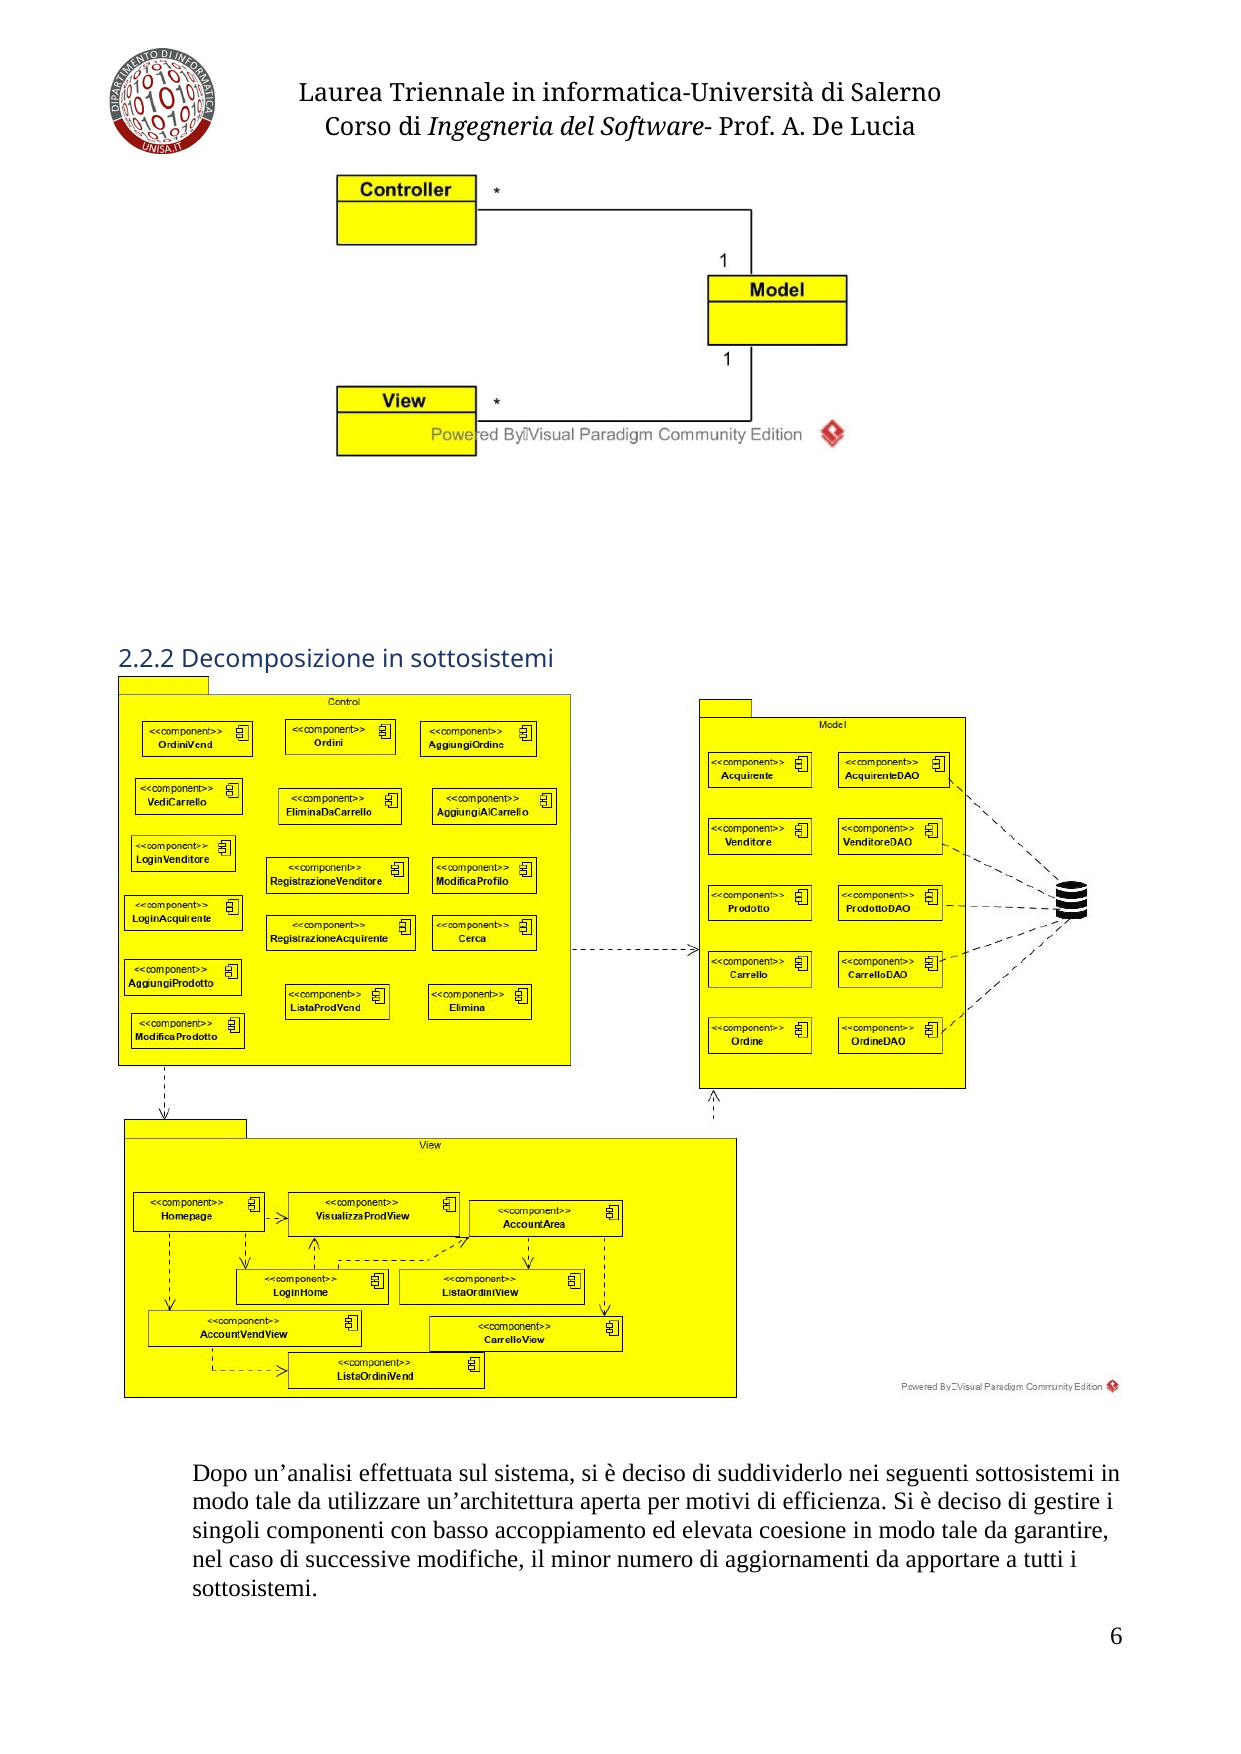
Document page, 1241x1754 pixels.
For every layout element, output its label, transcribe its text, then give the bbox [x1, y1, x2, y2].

subtitle 2.2.2 Decomposizione in sottosistemi [118, 640, 1122, 674]
text Dopo un’analisi effettuata sul sistema, si è deciso di suddividerlo nei seguenti sottosistemi in modo tale da utilizzare un’architettura aperta per motivi di efficienza. Si è deciso di gestire i singoli componenti con basso accoppiamento ed elevata coesione in modo tale da garantire, nel caso di successive modifiche, il minor numero di aggiornamenti da apportare a tutti i sottosistemi. [192, 1458, 1122, 1601]
